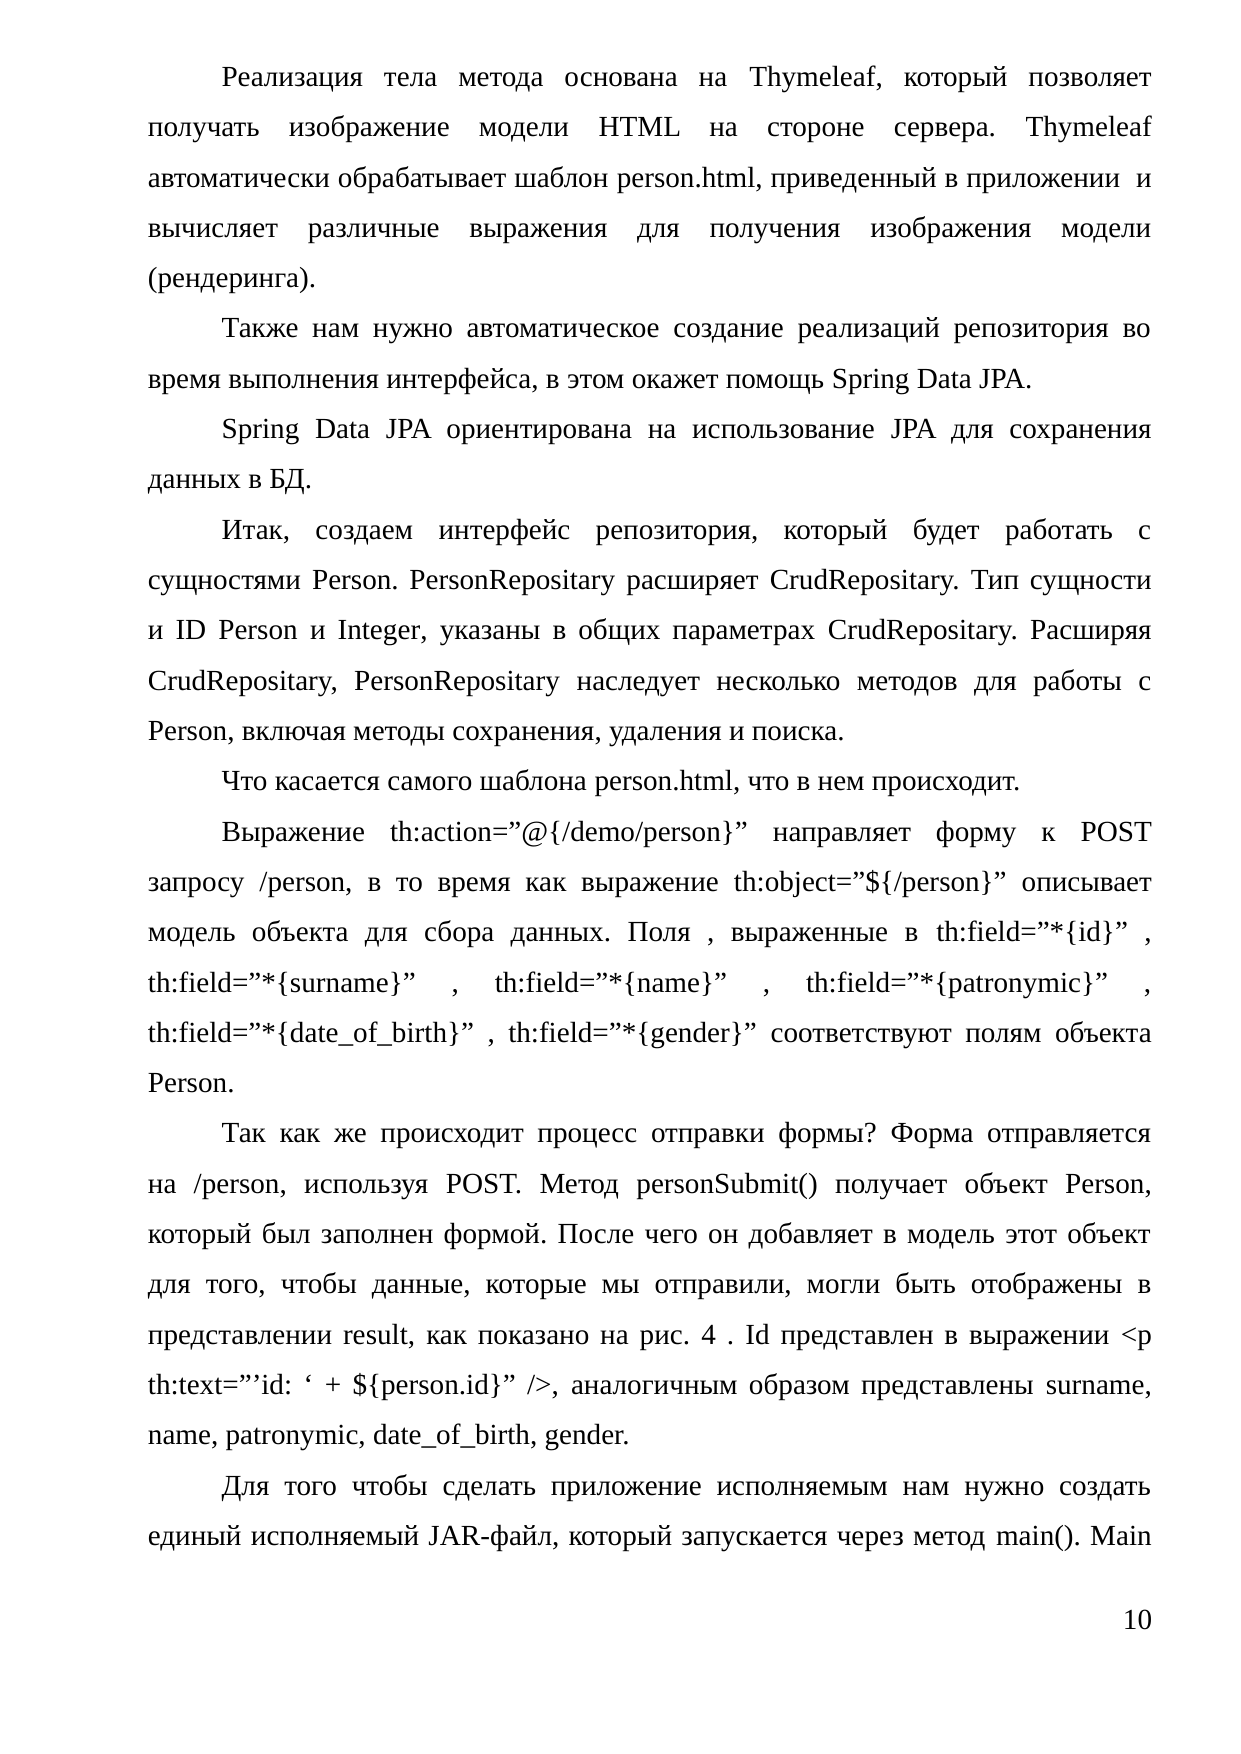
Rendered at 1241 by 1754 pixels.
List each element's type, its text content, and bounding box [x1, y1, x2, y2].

text Spring Data JPA ориентирована на использование JPA для сохранения данных в БД. [148, 411, 1152, 495]
text Что касается самого шаблона person.html, что в нем происходит. [148, 763, 1152, 797]
text Также нам нужно автоматическое создание реализаций репозитория во время выполнения интерфейса, в этом окажет помощь Spring Data JPA. [148, 311, 1152, 394]
text Реализация тела метода основана на Thymeleaf, который позволяет получать изображение модели HTML на стороне сервера. Thymeleaf автоматически обрабатывает шаблон person.html, приведенный в приложении и вычисляет различные выражения для получения изображения модели (рендеринга). [148, 59, 1152, 294]
text Итак, создаем интерфейс репозитория, который будет работать с сущностями Person. PersonRepositary расширяет CrudRepositary. Тип сущности и ID Person и Integer, указаны в общих параметрах CrudRepositary. Расширяя CrudRepositary, PersonRepositary наследует несколько методов для работы с Person, включая методы сохранения, удаления и поиска. [148, 512, 1152, 747]
text Для того чтобы сделать приложение исполняемым нам нужно создать единый исполняемый JAR-файл, который запускается через метод main(). Main [148, 1468, 1152, 1552]
text Выражение th:action=”@{/demo/person}” направляет форму к POST запросу /person, в то время как выражение th:object=”${/person}” описывает модель объекта для сбора данных. Поля , выраженные в th:field=”*{id}” , th:field=”*{surname}” , th:field=”*{name}” , th:field=”*{patronymic}” , th:field=”*{date_of_birth}” , th:field=”*{gender}” соответствуют полям объекта Person. [148, 814, 1152, 1099]
text Так как же происходит процесс отправки формы? Форма отправляется на /person, используя POST. Метод personSubmit() получает объект Person, который был заполнен формой. После чего он добавляет в модель этот объект для того, чтобы данные, которые мы отправили, могли быть отображены в представлении result, как показано на рис. 4 . Id представлен в выражении <p th:text=”’id: ‘ + ${person.id}” />, аналогичным образом представлены surname, name, patronymic, date_of_birth, gender. [148, 1116, 1152, 1451]
